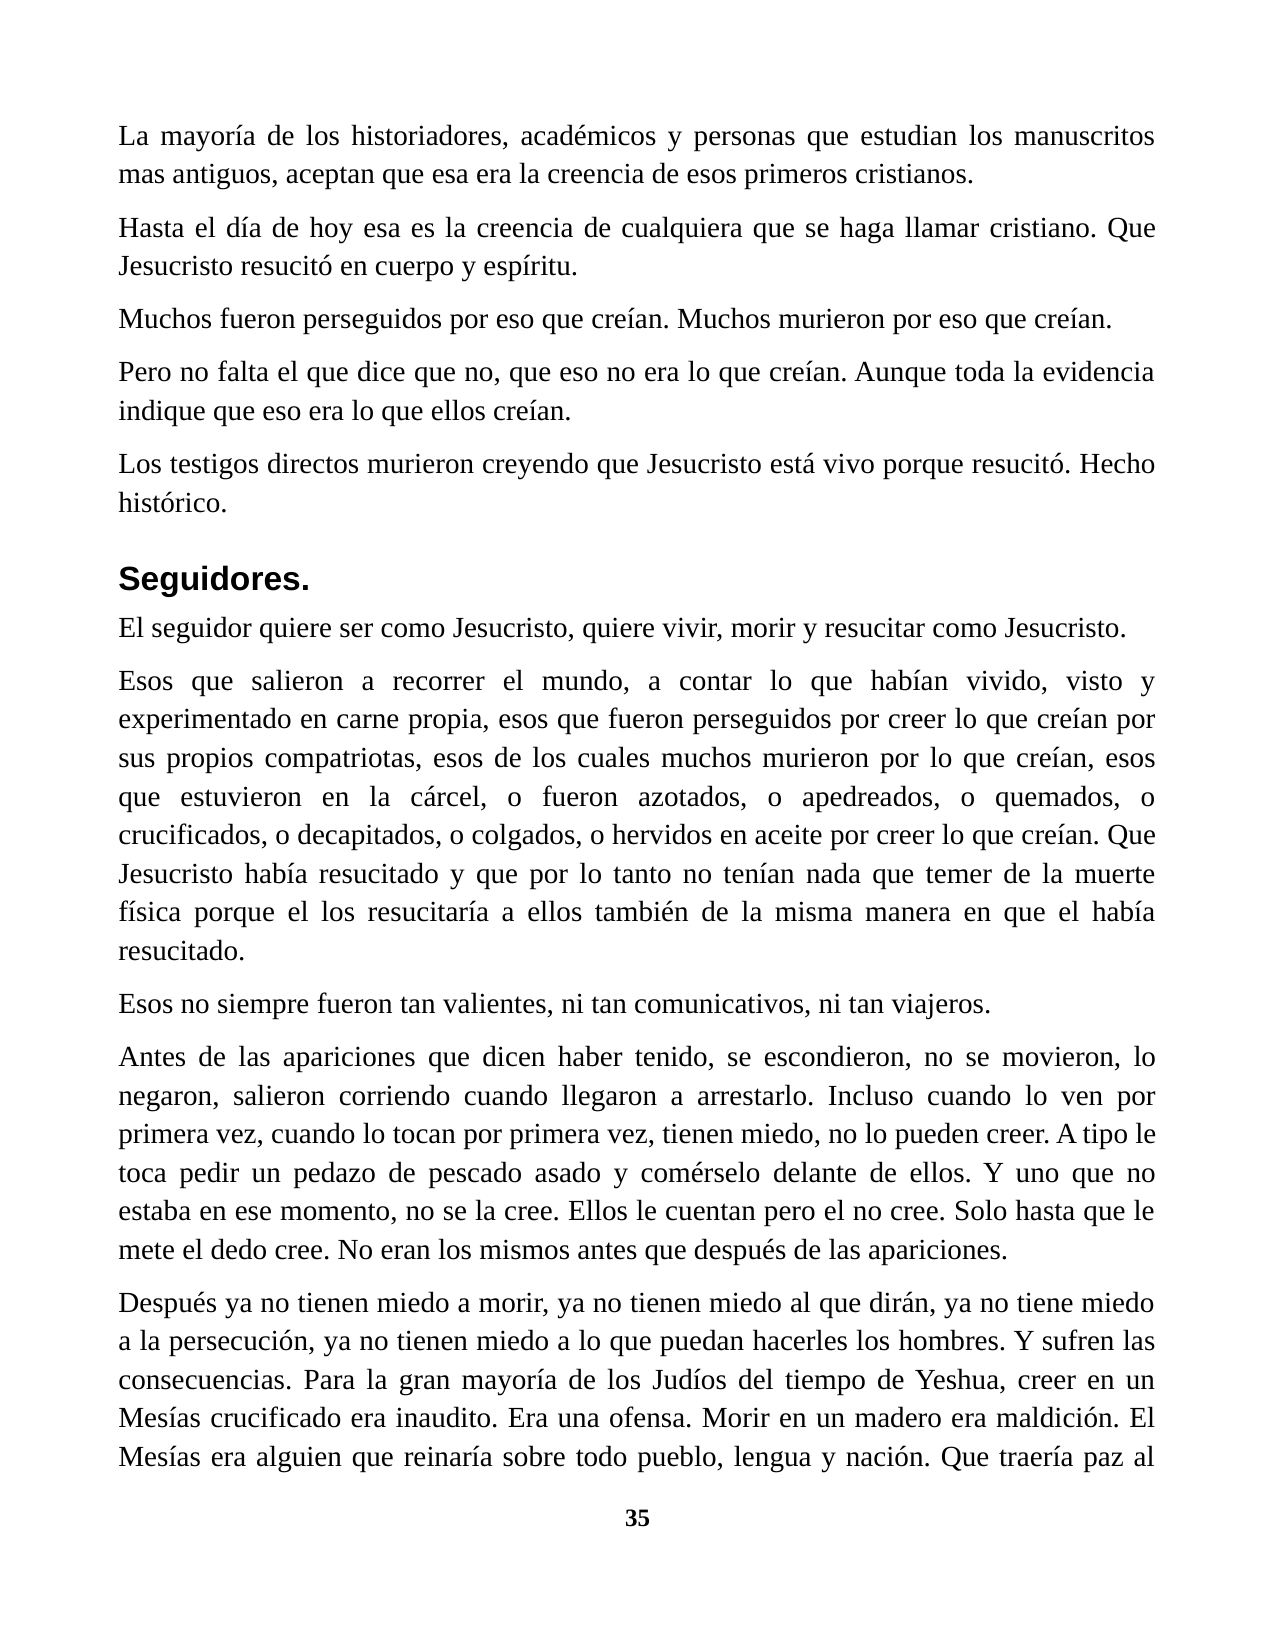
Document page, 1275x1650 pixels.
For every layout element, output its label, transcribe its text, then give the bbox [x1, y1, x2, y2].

text La mayoría de los historiadores, académicos y personas que estudian los manuscritos mas antiguos, aceptan que esa era la creencia de esos primeros cristianos. [118, 118, 1157, 190]
subtitle Seguidores. [118, 559, 1157, 597]
text Después ya no tienen miedo a morir, ya no tienen miedo al que dirán, ya no tiene miedo a la persecución, ya no tienen miedo a lo que puedan hacerles los hombres. Y sufren las consecuencias. Para la gran mayoría de los Judíos del tiempo de Yeshua, creer en un Mesías crucificado era inaudito. Era una ofensa. Morir en un madero era maldición. El Mesías era alguien que reinaría sobre todo pueblo, lengua y nación. Que traería paz al [118, 1285, 1157, 1473]
text Antes de las apariciones que dicen haber tenido, se escondieron, no se movieron, lo negaron, salieron corriendo cuando llegaron a arrestarlo. Incluso cuando lo ven por primera vez, cuando lo tocan por primera vez, tienen miedo, no lo pueden creer. A tipo le toca pedir un pedazo de pescado asado y comérselo delante de ellos. Y uno que no estaba en ese momento, no se la cree. Ellos le cuentan pero el no cree. Solo hasta que le mete el dedo cree. No eran los mismos antes que después de las apariciones. [118, 1039, 1157, 1265]
text Los testigos directos murieron creyendo que Jesucristo está vivo porque resucitó. Hecho histórico. [118, 446, 1157, 518]
text Muchos fueron perseguidos por eso que creían. Muchos murieron por eso que creían. [118, 301, 1157, 335]
text Hasta el día de hoy esa es la creencia de cualquiera que se haga llamar cristiano. Que Jesucristo resucitó en cuerpo y espíritu. [118, 210, 1157, 282]
text Esos que salieron a recorrer el mundo, a contar lo que habían vivido, visto y experimentado en carne propia, esos que fueron perseguidos por creer lo que creían por sus propios compatriotas, esos de los cuales muchos murieron por lo que creían, esos que estuvieron en la cárcel, o fueron azotados, o apedreados, o quemados, o crucificados, o decapitados, o colgados, o hervidos en aceite por creer lo que creían. Que Jesucristo había resucitado y que por lo tanto no tenían nada que temer de la muerte física porque el los resucitaría a ellos también de la misma manera en que el había resucitado. [118, 663, 1157, 966]
text Esos no siempre fueron tan valientes, ni tan comunicativos, ni tan viajeros. [118, 986, 1157, 1019]
text Pero no falta el que dice que no, que eso no era lo que creían. Aunque toda la evidencia indique que eso era lo que ellos creían. [118, 354, 1157, 427]
text El seguidor quiere ser como Jesucristo, quiere vivir, morir y resucitar como Jesucristo. [118, 610, 1157, 643]
